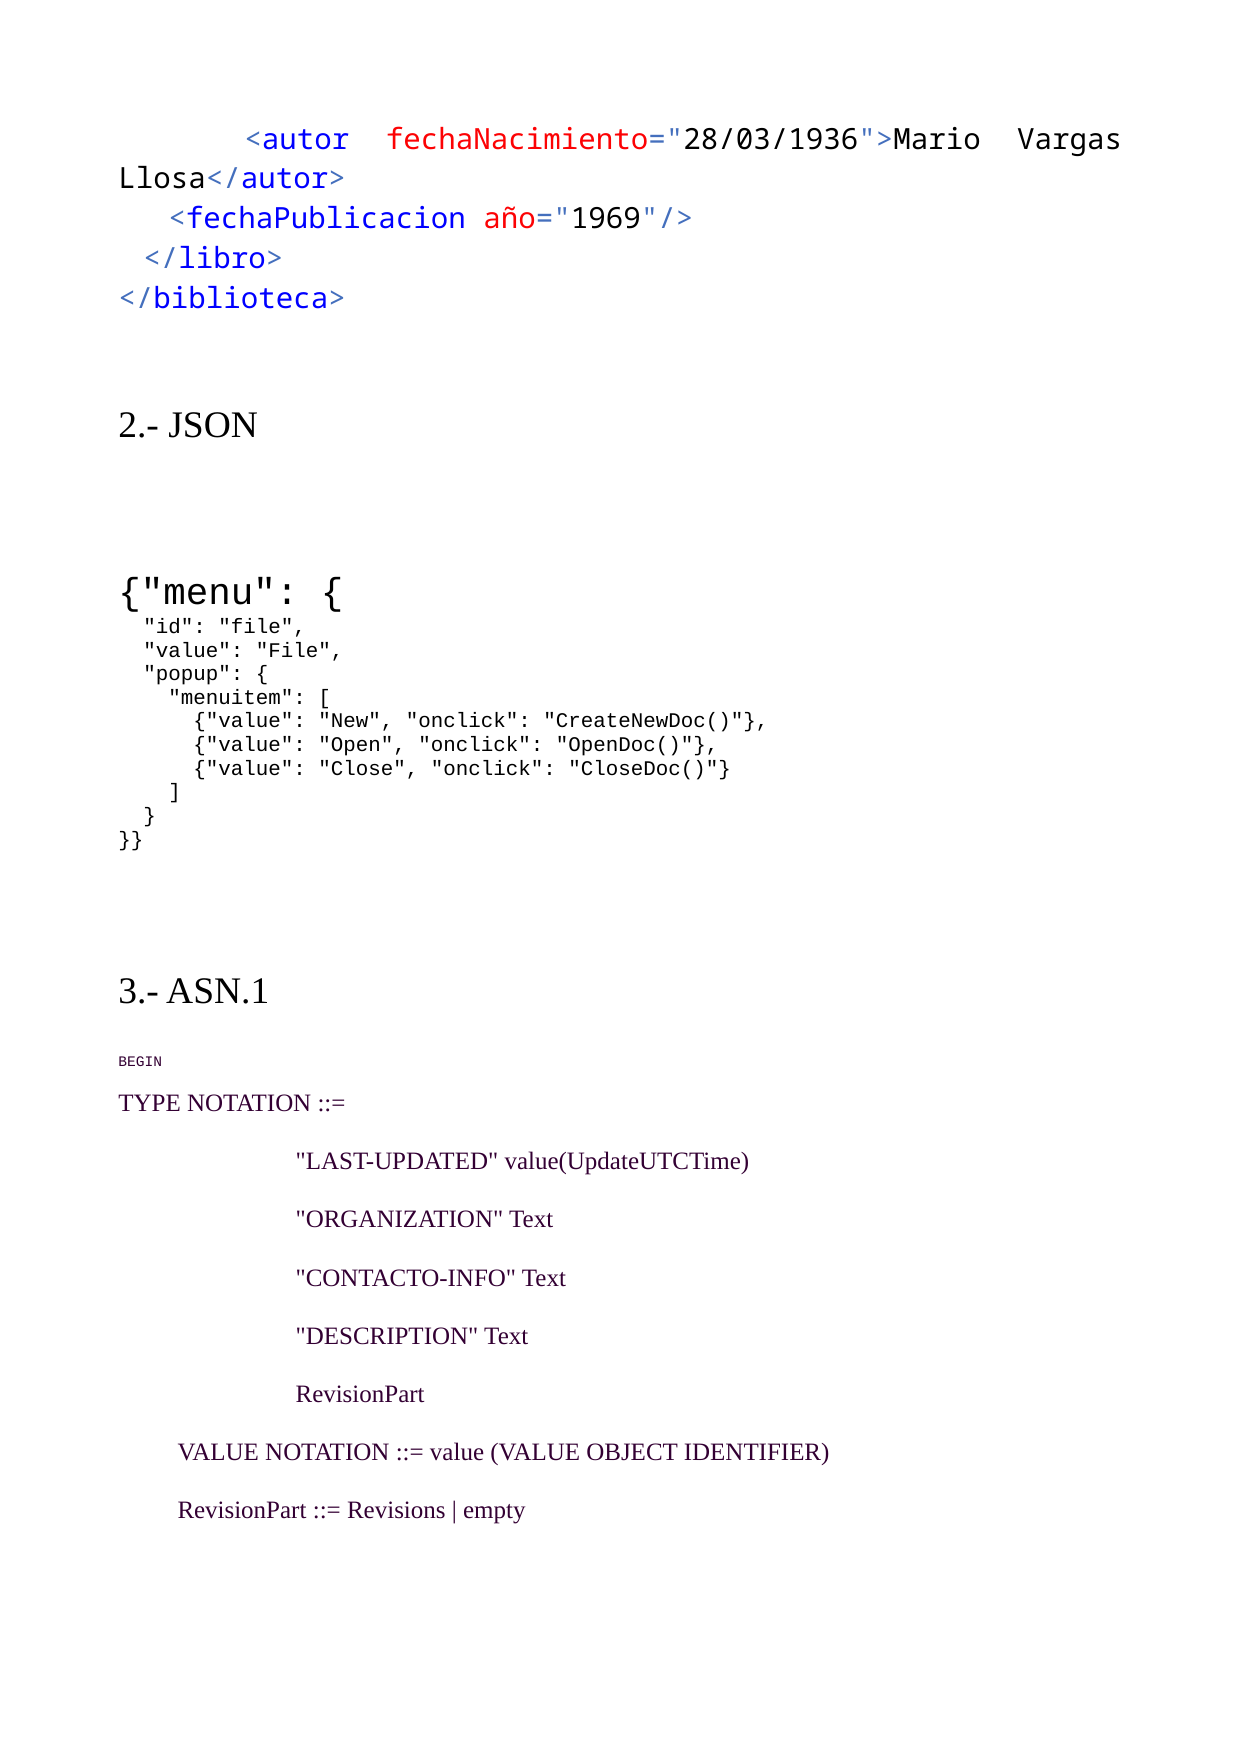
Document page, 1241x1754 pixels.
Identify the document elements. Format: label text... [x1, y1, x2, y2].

text "LAST-UPDATED" value(UpdateUTCTime) [295, 1146, 945, 1175]
text {"value": "Open", "onclick": "OpenDoc()"}, [118, 734, 1122, 758]
text VALUE NOTATION ::= value (VALUE OBJECT IDENTIFIER) [177, 1437, 1063, 1466]
text <fechaPublicacion año="1969"/> [118, 197, 1122, 237]
text {"value": "New", "onclick": "CreateNewDoc()"}, [118, 711, 1122, 734]
text "popup": { [118, 663, 1122, 687]
text TYPE NOTATION ::= [118, 1088, 1122, 1117]
text "ORGANIZATION" Text [295, 1204, 945, 1233]
text </biblioteca> [118, 277, 1122, 317]
text "id": "file", [118, 616, 1122, 639]
text 3.- ASN.1 [118, 968, 1122, 1011]
text }} [118, 829, 1122, 852]
text "CONTACTO-INFO" Text [295, 1263, 945, 1291]
text "menuitem": [ [118, 687, 1122, 711]
text "DESCRIPTION" Text [295, 1321, 945, 1349]
text "value": "File", [118, 639, 1122, 663]
text ] [118, 781, 1122, 805]
text </libro> [118, 237, 1122, 277]
text } [118, 805, 1122, 829]
text BEGIN [118, 1054, 1122, 1071]
text RevisionPart [295, 1379, 945, 1408]
text RevisionPart ::= Revisions | empty [177, 1496, 1063, 1524]
text <autor fechaNacimiento="28/03/1936">Mario Vargas Llosa</autor> [118, 118, 1122, 197]
text {"menu": { [118, 573, 1122, 616]
text 2.- JSON [118, 403, 1122, 446]
text {"value": "Close", "onclick": "CloseDoc()"} [118, 758, 1122, 781]
